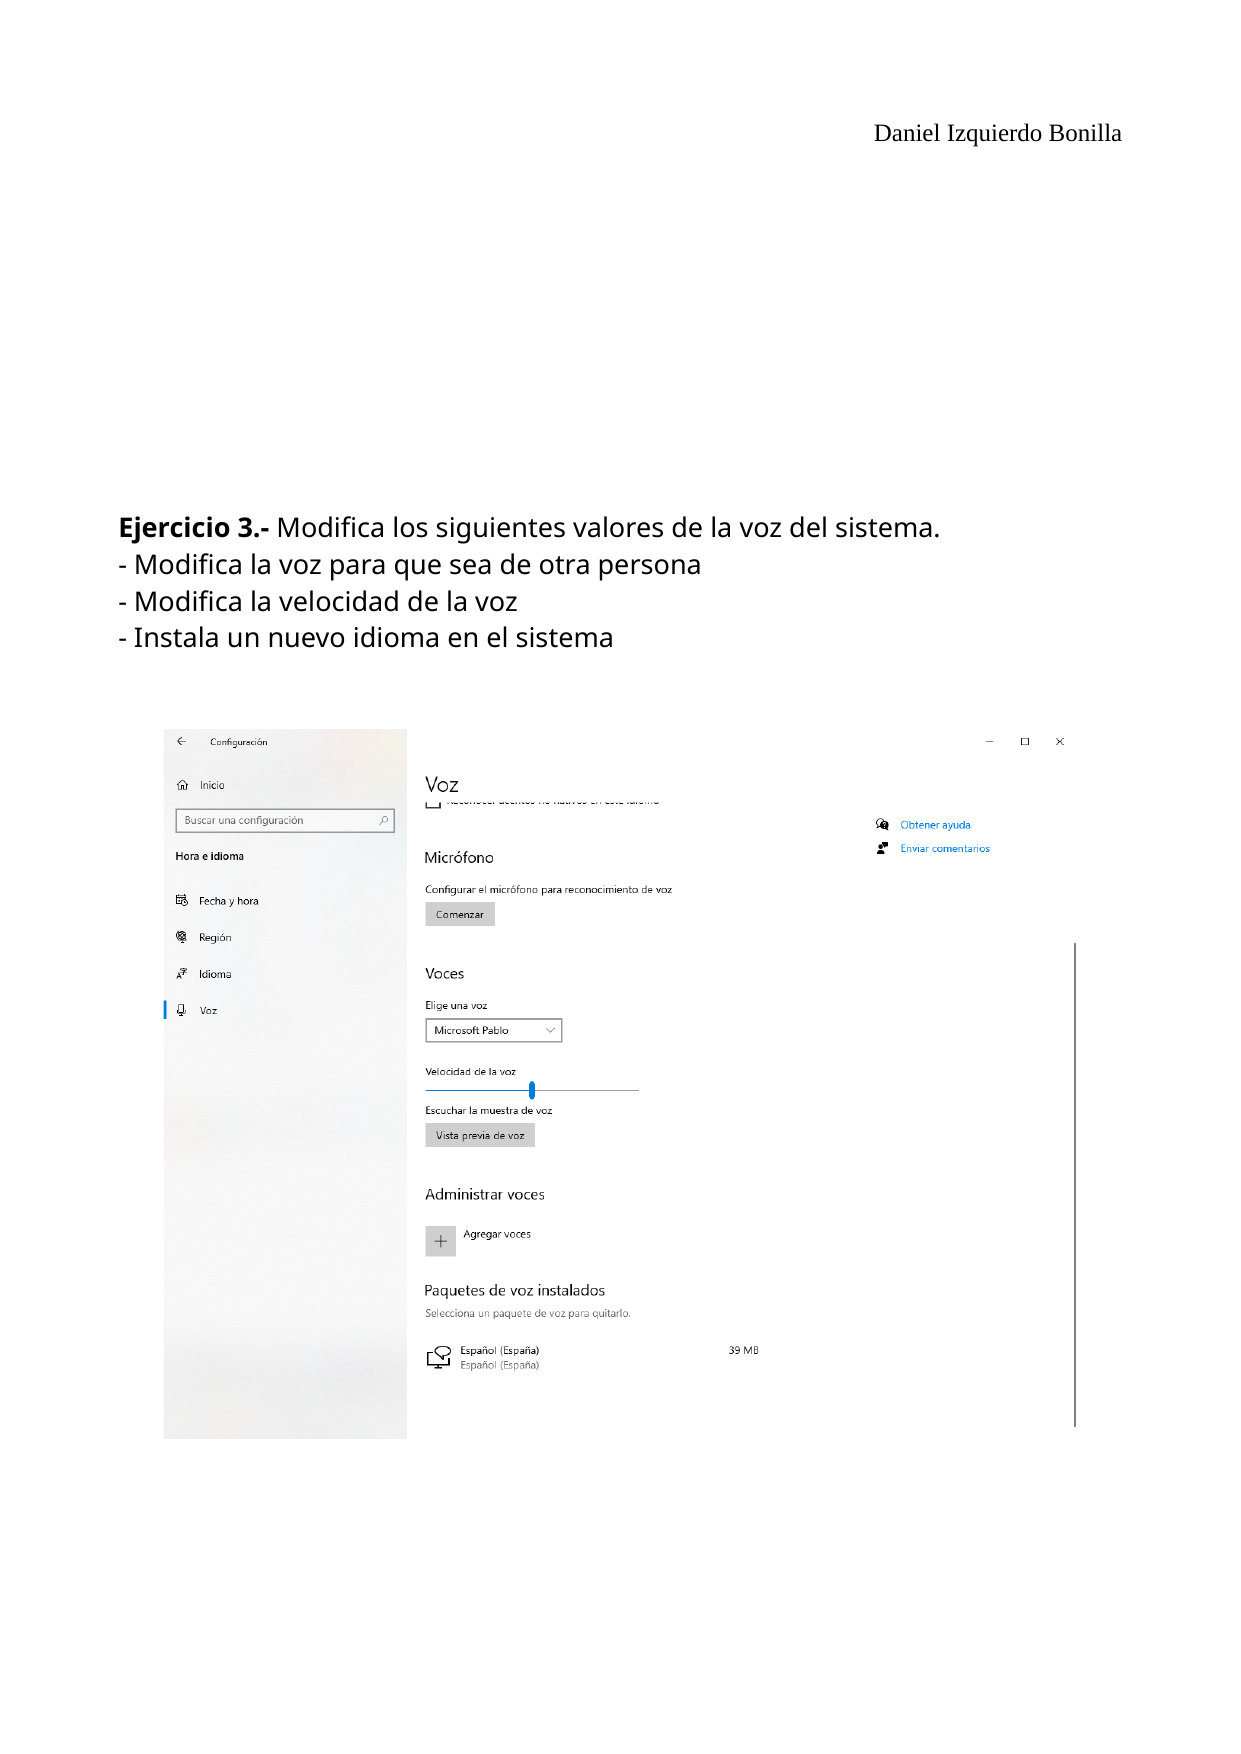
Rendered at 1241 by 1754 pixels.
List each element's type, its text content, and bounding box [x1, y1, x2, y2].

text Ejercicio 3.- Modifica los siguientes valores de la voz del sistema. - Modifica la voz para que sea de otra persona [118, 508, 1122, 582]
text - Modifica la velocidad de la voz [118, 582, 1122, 619]
picture [163, 729, 1077, 1439]
text - Instala un nuevo idioma en el sistema [118, 619, 1122, 656]
